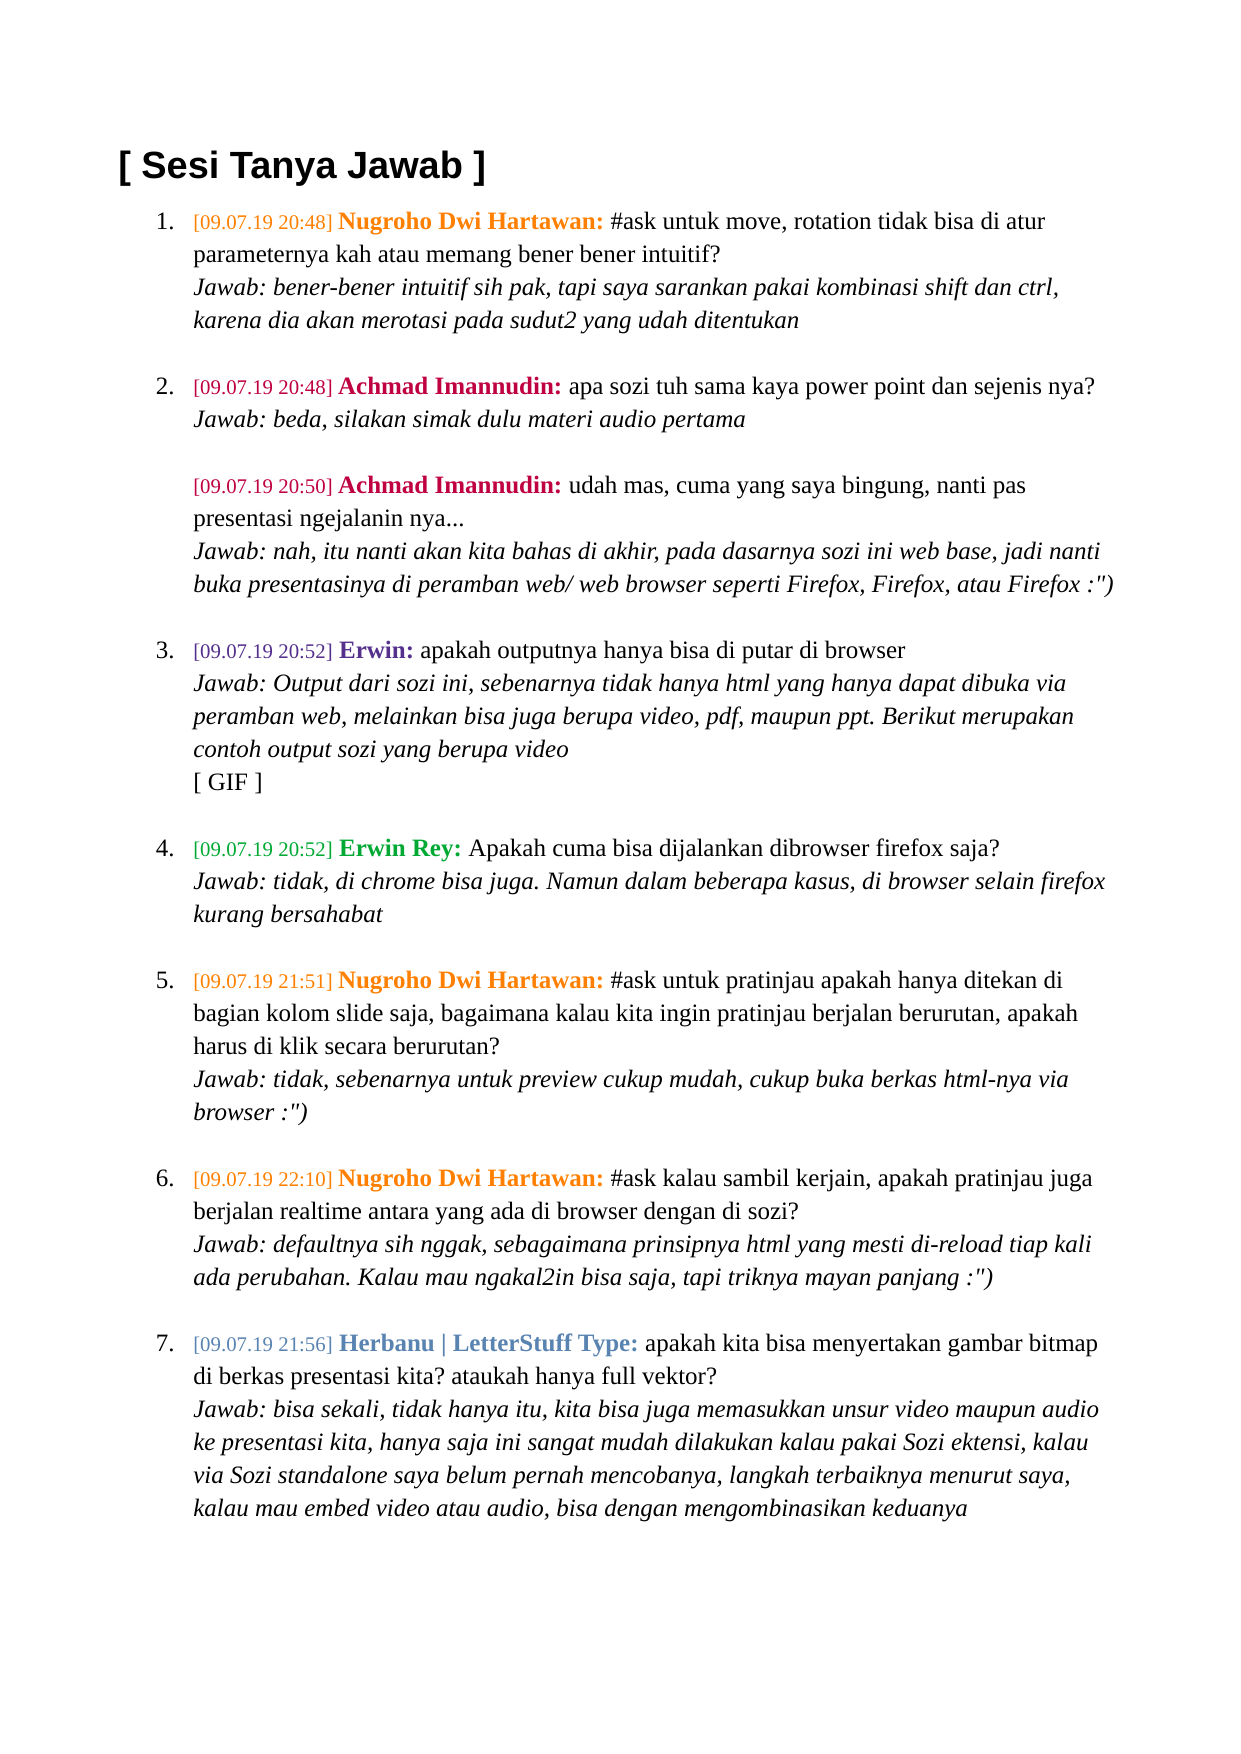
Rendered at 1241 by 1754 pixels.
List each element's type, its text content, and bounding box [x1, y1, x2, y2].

list [09.07.19 21:56] Herbanu | LetterStuff Type: apakah kita bisa menyertakan gambar bitmap di berkas presentasi kita? ataukah hanya full vektor? Jawab: bisa sekali, tidak hanya itu, kita bisa juga memasukkan unsur video maupun audio ke presentasi kita, hanya saja ini sangat mudah dilakukan kalau pakai Sozi ektensi, kalau via Sozi standalone saya belum pernah mencobanya, langkah terbaiknya menurut saya, kalau mau embed video atau audio, bisa dengan mengombinasikan keduanya [156, 1328, 1122, 1522]
list [09.07.19 20:48] Achmad Imannudin: apa sozi tuh sama kaya power point dan sejenis nya? Jawab: beda, silakan simak dulu materi audio pertama [156, 371, 1122, 433]
list [ GIF ] [156, 767, 1122, 796]
list [09.07.19 21:51] Nugroho Dwi Hartawan: #ask untuk pratinjau apakah hanya ditekan di bagian kolom slide saja, bagaimana kalau kita ingin pratinjau berjalan berurutan, apakah harus di klik secara berurutan? Jawab: tidak, sebenarnya untuk preview cukup mudah, cukup buka berkas html-nya via browser :") [156, 965, 1122, 1126]
list [09.07.19 20:48] Nugroho Dwi Hartawan: #ask untuk move, rotation tidak bisa di atur parameternya kah atau memang bener bener intuitif? Jawab: bener-bener intuitif sih pak, tapi saya sarankan pakai kombinasi shift dan ctrl, karena dia akan merotasi pada sudut2 yang udah ditentukan [156, 206, 1122, 333]
subtitle [ Sesi Tanya Jawab ] [118, 143, 1122, 187]
list [09.07.19 20:50] Achmad Imannudin: udah mas, cuma yang saya bingung, nanti pas presentasi ngejalanin nya... Jawab: nah, itu nanti akan kita bahas di akhir, pada dasarnya sozi ini web base, jadi nanti buka presentasinya di peramban web/ web browser seperti Firefox, Firefox, atau Firefox :") [156, 437, 1122, 598]
list [09.07.19 20:52] Erwin: apakah outputnya hanya bisa di putar di browser Jawab: Output dari sozi ini, sebenarnya tidak hanya html yang hanya dapat dibuka via peramban web, melainkan bisa juga berupa video, pdf, maupun ppt. Berikut merupakan contoh output sozi yang berupa video [156, 635, 1122, 763]
list [09.07.19 20:52] Erwin Rey: Apakah cuma bisa dijalankan dibrowser firefox saja? [156, 833, 1122, 862]
list Jawab: tidak, di chrome bisa juga. Namun dalam beberapa kasus, di browser selain firefox kurang bersahabat [156, 866, 1122, 928]
list [09.07.19 22:10] Nugroho Dwi Hartawan: #ask kalau sambil kerjain, apakah pratinjau juga berjalan realtime antara yang ada di browser dengan di sozi? Jawab: defaultnya sih nggak, sebagaimana prinsipnya html yang mesti di-reload tiap kali ada perubahan. Kalau mau ngakal2in bisa saja, tapi triknya mayan panjang :") [156, 1163, 1122, 1291]
